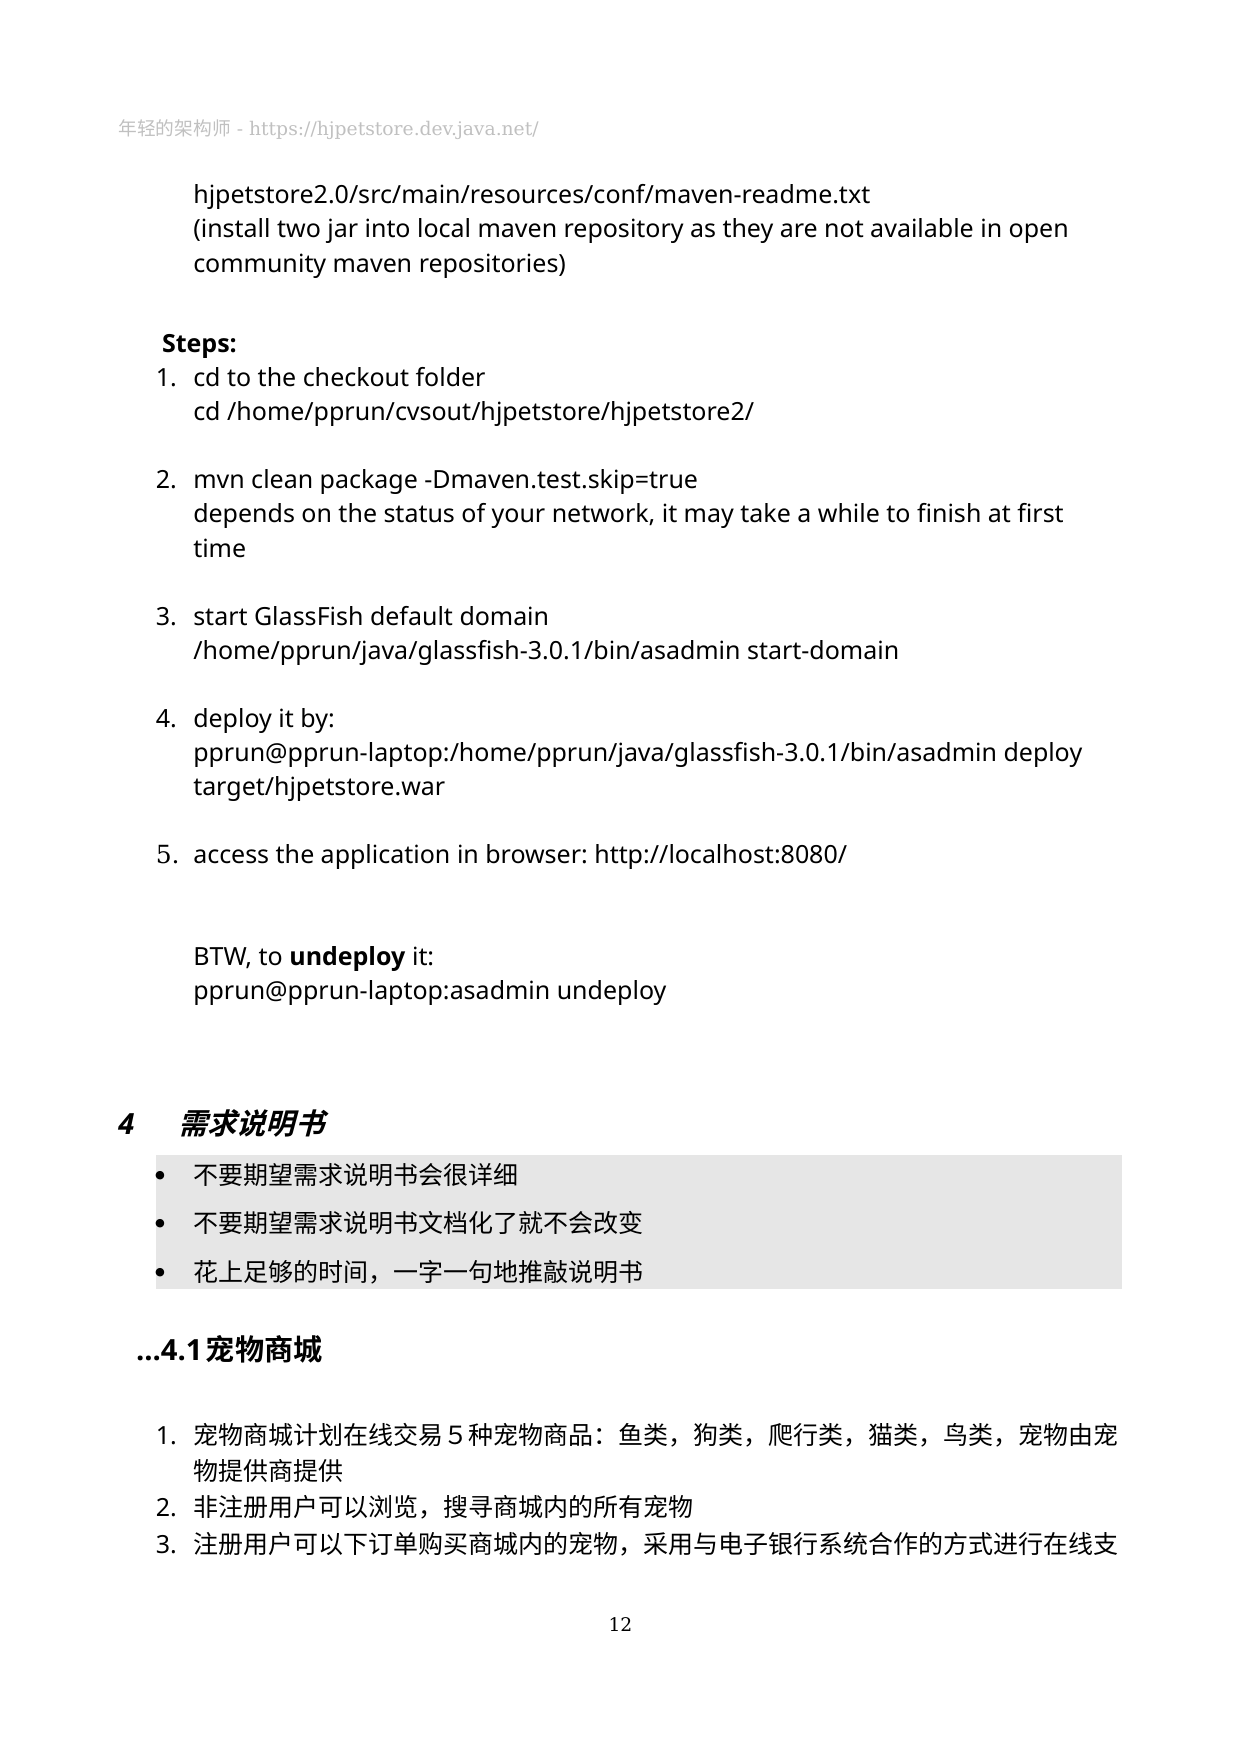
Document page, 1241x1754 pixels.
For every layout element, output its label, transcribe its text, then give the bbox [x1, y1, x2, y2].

subtitle 宠物商城 [136, 1326, 1122, 1369]
subtitle 需求说明书 [118, 1100, 1122, 1143]
list 宠物商城计划在线交易５种宠物商品：鱼类，狗类，爬行类，猫类，鸟类，宠物由宠物提供商提供 [156, 1415, 1122, 1488]
list hjpetstore2.0/src/main/resources/conf/maven-readme.txt (install two jar into local maven repository as they are not available in open community maven repositories) [156, 177, 1122, 279]
text Steps: [118, 292, 1122, 360]
list 注册用户可以下订单购买商城内的宠物，采用与电子银行系统合作的方式进行在线支付 [156, 1524, 1122, 1560]
list start GlassFish default domain /home/pprun/java/glassfish-3.0.1/bin/asadmin start-domain [156, 598, 1122, 666]
list 非注册用户可以浏览，搜寻商城内的所有宠物 [156, 1488, 1122, 1524]
list access the application in browser: http://localhost:8080/ BTW, to undeploy it: pprun@pprun-laptop:asadmin undeploy [156, 837, 1122, 1007]
list cd to the checkout folder cd /home/pprun/cvsout/hjpetstore/hjpetstore2/ [156, 360, 1122, 462]
list 花上足够的时间，一字一句地推敲说明书 [156, 1253, 1122, 1289]
list 不要期望需求说明书会很详细 [156, 1155, 1122, 1191]
list 不要期望需求说明书文档化了就不会改变 [156, 1204, 1122, 1240]
list mvn clean package -Dmaven.test.skip=true depends on the status of your network, it may take a while to finish at first time [156, 462, 1122, 564]
list deploy it by: pprun@pprun-laptop:/home/pprun/java/glassfish-3.0.1/bin/asadmin deploy target/hjpetstore.war [156, 701, 1122, 803]
